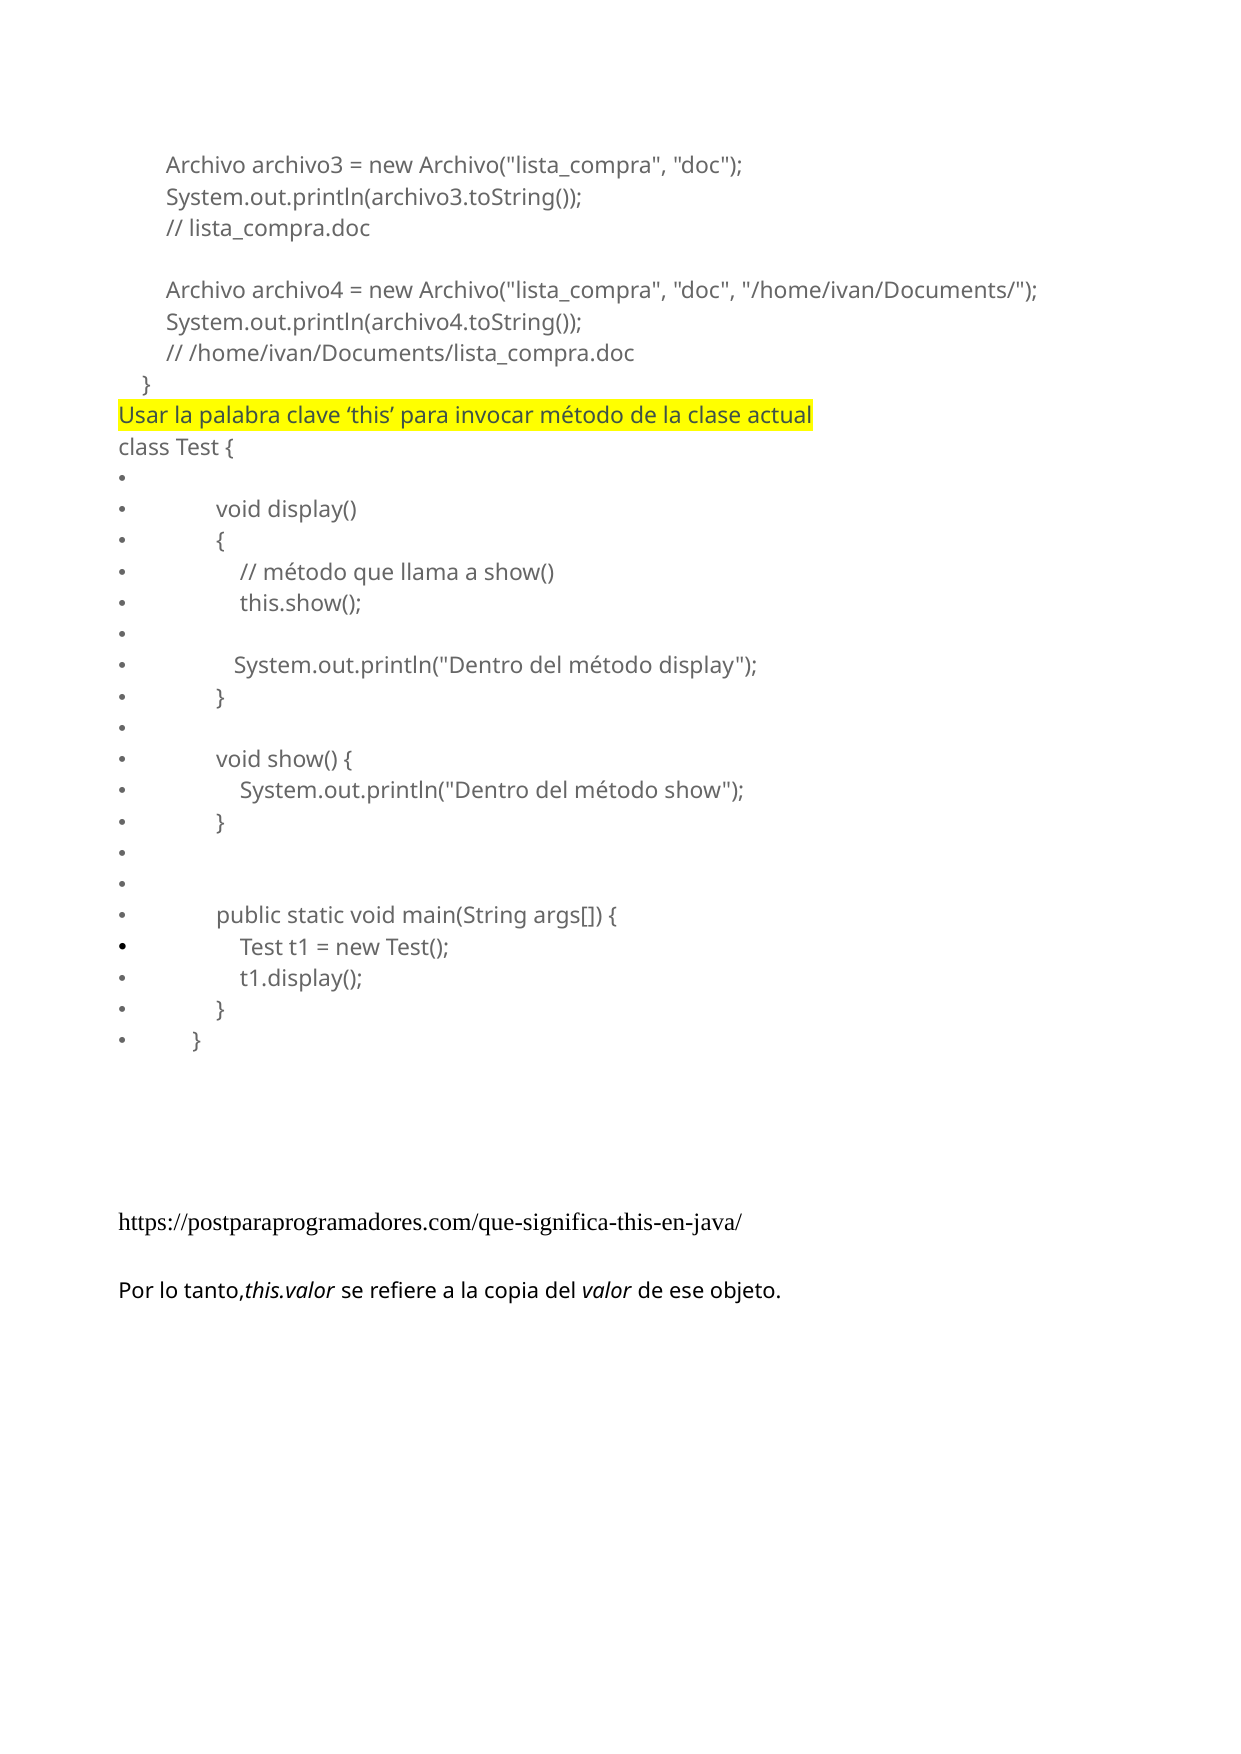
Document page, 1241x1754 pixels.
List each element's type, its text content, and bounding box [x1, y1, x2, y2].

list } [118, 806, 1122, 837]
list { [118, 524, 1122, 556]
list System.out.println("Dentro del método display"); [118, 649, 1122, 681]
list Test t1 = new Test(); [118, 931, 1122, 962]
text // lista_compra.doc [118, 212, 1122, 243]
list } [118, 1024, 1122, 1056]
list void display() [118, 493, 1122, 524]
list void show() { [118, 743, 1122, 774]
text Usar la palabra clave ‘this’ para invocar método de la clase actual [118, 399, 1122, 431]
list t1.display(); [118, 962, 1122, 993]
list } [118, 681, 1122, 712]
list this.show(); [118, 587, 1122, 618]
list System.out.println("Dentro del método show"); [118, 774, 1122, 806]
text Archivo archivo4 = new Archivo("lista_compra", "doc", "/home/ivan/Documents/"); [118, 274, 1122, 306]
text Por lo tanto,this.valor se refiere a la copia del valor de ese objeto. [118, 1275, 1122, 1304]
text // /home/ivan/Documents/lista_compra.doc [118, 337, 1122, 368]
list } [118, 993, 1122, 1024]
text Archivo archivo3 = new Archivo("lista_compra", "doc"); [118, 149, 1122, 181]
list public static void main(String args[]) { [118, 899, 1122, 931]
list // método que llama a show() [118, 556, 1122, 587]
text } [118, 368, 1122, 399]
text https://postparaprogramadores.com/que-significa-this-en-java/ [118, 1207, 1122, 1236]
text System.out.println(archivo3.toString()); [118, 181, 1122, 212]
text System.out.println(archivo4.toString()); [118, 306, 1122, 337]
text class Test { [118, 431, 1122, 462]
